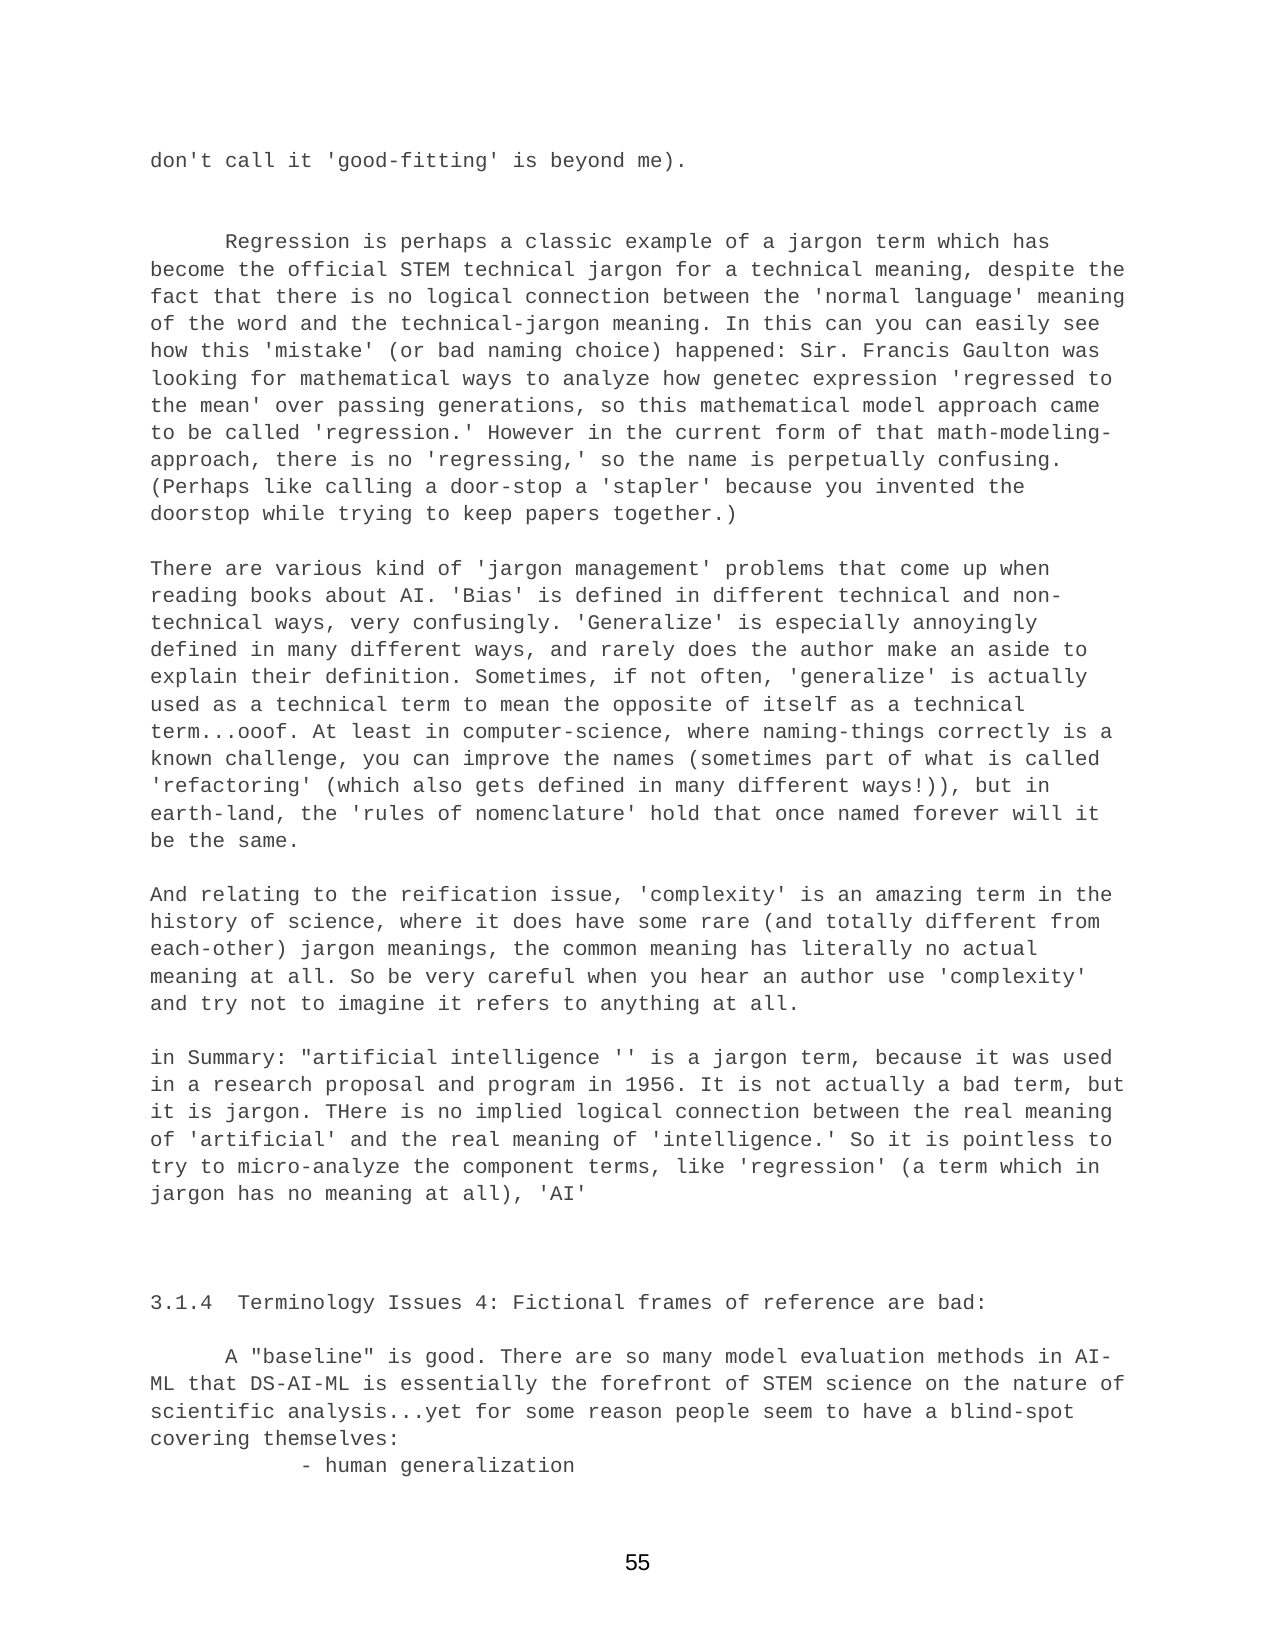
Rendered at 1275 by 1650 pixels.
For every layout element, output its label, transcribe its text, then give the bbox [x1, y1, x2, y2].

text don't call it 'good-fitting' is beyond me). [150, 150, 1125, 174]
text Regression is perhaps a classic example of a jargon term which has become the official STEM technical jargon for a technical meaning, despite the fact that there is no logical connection between the 'normal language' meaning of the word and the technical-jargon meaning. In this can you can easily see how this 'mistake' (or bad naming choice) happened: Sir. Francis Gaulton was looking for mathematical ways to analyze how genetec expression 'regressed to the mean' over passing generations, so this mathematical model approach came to be called 'regression.' However in the current form of that math-modeling-approach, there is no 'regressing,' so the name is perpetually confusing. (Perhaps like calling a door-stop a 'stapler' because you invented the doorstop while trying to keep papers together.) [150, 232, 1125, 527]
text And relating to the reification issue, 'complexity' is an amazing term in the history of science, where it does have some rare (and totally different from each-other) jargon meanings, the common meaning has literally no actual meaning at all. So be very careful when you hear an author use 'complexity' and try not to imagine it refers to anything at all. [150, 884, 1125, 1016]
text - human generalization [225, 1455, 1125, 1479]
text 3.1.4 Terminology Issues 4: Fictional frames of reference are bad: [150, 1292, 1125, 1316]
text in Summary: "artificial intelligence '' is a jargon term, because it was used in a research proposal and program in 1956. It is not actually a bad term, but it is jargon. THere is no implied logical connection between the real meaning of 'artificial' and the real meaning of 'intelligence.' So it is pointless to try to micro-analyze the component terms, like 'regression' (a term which in jargon has no meaning at all), 'AI' [150, 1047, 1125, 1207]
text A "baseline" is good. There are so many model evaluation methods in AI-ML that DS-AI-ML is essentially the forefront of STEM science on the nature of scientific analysis...yet for some reason people seem to have a blind-spot covering themselves: [150, 1346, 1125, 1451]
text There are various kind of 'jargon management' problems that come up when reading books about AI. 'Bias' is defined in different technical and non-technical ways, very confusingly. 'Generalize' is especially annoyingly defined in many different ways, and rarely does the author make an aside to explain their definition. Sometimes, if not often, 'generalize' is actually used as a technical term to mean the opposite of itself as a technical term...ooof. At least in computer-science, where naming-things correctly is a known challenge, you can improve the names (sometimes part of what is called 'refactoring' (which also gets defined in many different ways!)), but in earth-land, the 'rules of nomenclature' hold that once named forever will it be the same. [150, 558, 1125, 853]
